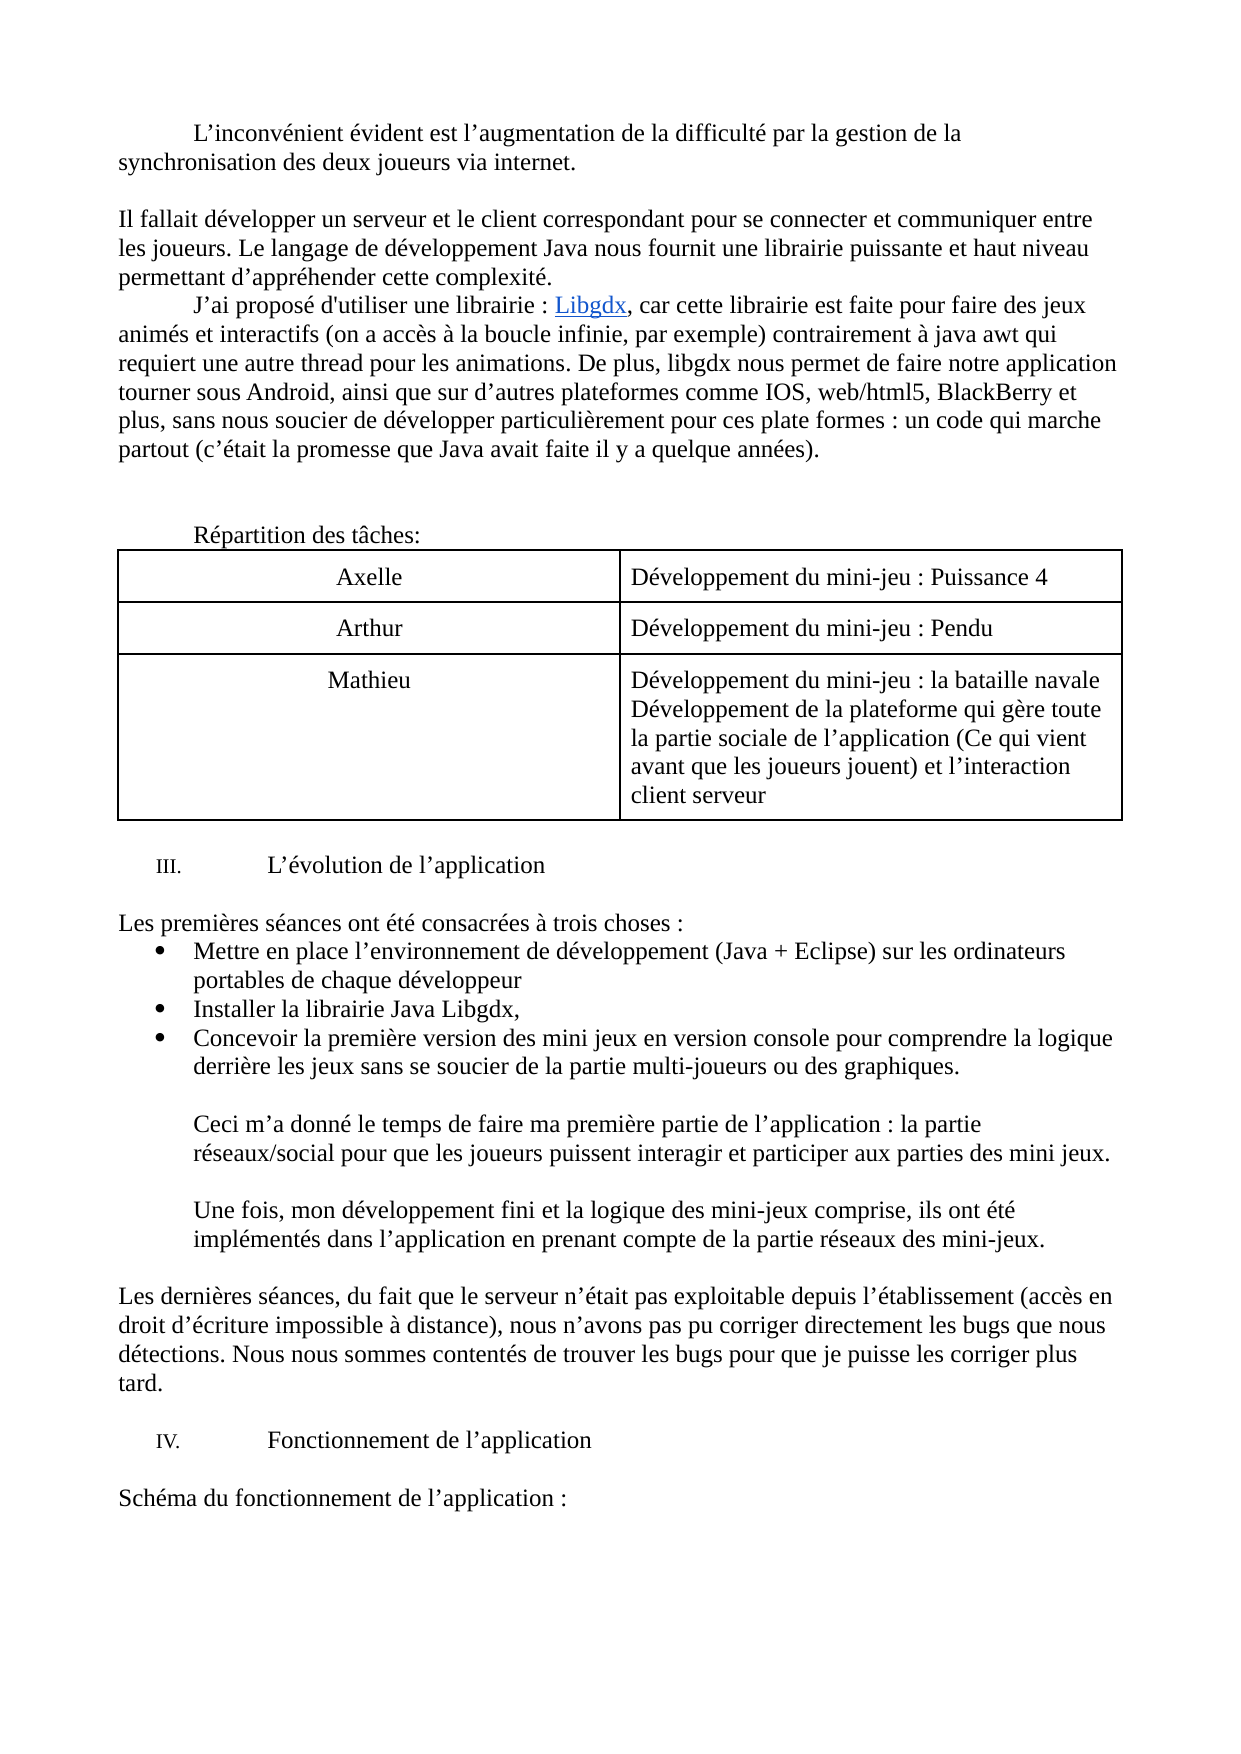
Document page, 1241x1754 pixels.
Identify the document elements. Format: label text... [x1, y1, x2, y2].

text Les premières séances ont été consacrées à trois choses : [118, 908, 1122, 936]
list L’évolution de l’application [156, 850, 1122, 879]
list Concevoir la première version des mini jeux en version console pour comprendre la logique derrière les jeux sans se soucier de la partie multi-joueurs ou des graphiques. [156, 1023, 1122, 1080]
list Mettre en place l’environnement de développement (Java + Eclipse) sur les ordinateurs portables de chaque développeur [156, 936, 1122, 994]
text Schéma du fonctionnement de l’application : [118, 1483, 1122, 1511]
text J’ai proposé d'utiliser une librairie : Libgdx, car cette librairie est faite pour faire des jeux animés et interactifs (on a accès à la boucle infinie, par exemple) contrairement à java awt qui requiert une autre thread pour les animations. De plus, libgdx nous permet de faire notre application tourner sous Android, ainsi que sur d’autres plateformes comme IOS, web/html5, BlackBerry et plus, sans nous soucier de développer particulièrement pour ces plate formes : un code qui marche partout (c’était la promesse que Java avait faite il y a quelque années). [118, 291, 1122, 463]
text Répartition des tâches: [118, 521, 1122, 549]
table_cell Mathieu [119, 655, 619, 819]
text Une fois, mon développement fini et la logique des mini-jeux comprise, ils ont été implémentés dans l’application en prenant compte de la partie réseaux des mini-jeux. [193, 1195, 1122, 1253]
list Installer la librairie Java Libgdx, [156, 994, 1122, 1023]
text L’inconvénient évident est l’augmentation de la difficulté par la gestion de la synchronisation des deux joueurs via internet. [118, 118, 1122, 176]
table_cell Arthur [119, 603, 619, 653]
text Les dernières séances, du fait que le serveur n’était pas exploitable depuis l’établissement (accès en droit d’écriture impossible à distance), nous n’avons pas pu corriger directement les bugs que nous détections. Nous nous sommes contentés de trouver les bugs pour que je puisse les corriger plus tard. [118, 1281, 1122, 1396]
table_cell Développement du mini-jeu : Pendu [621, 603, 1121, 653]
table_cell Développement du mini-jeu : la bataille navale Développement de la plateforme qui gère toute la partie sociale de l’application (Ce qui vient avant que les joueurs jouent) et l’interaction client serveur [621, 655, 1121, 819]
table_header Développement du mini-jeu : Puissance 4 [621, 551, 1121, 601]
list Fonctionnement de l’application [156, 1425, 1122, 1454]
text Ceci m’a donné le temps de faire ma première partie de l’application : la partie réseaux/social pour que les joueurs puissent interagir et participer aux parties des mini jeux. [193, 1109, 1122, 1166]
table_header Axelle [119, 551, 619, 601]
text Il fallait développer un serveur et le client correspondant pour se connecter et communiquer entre les joueurs. Le langage de développement Java nous fournit une librairie puissante et haut niveau permettant d’appréhender cette complexité. [118, 204, 1122, 291]
